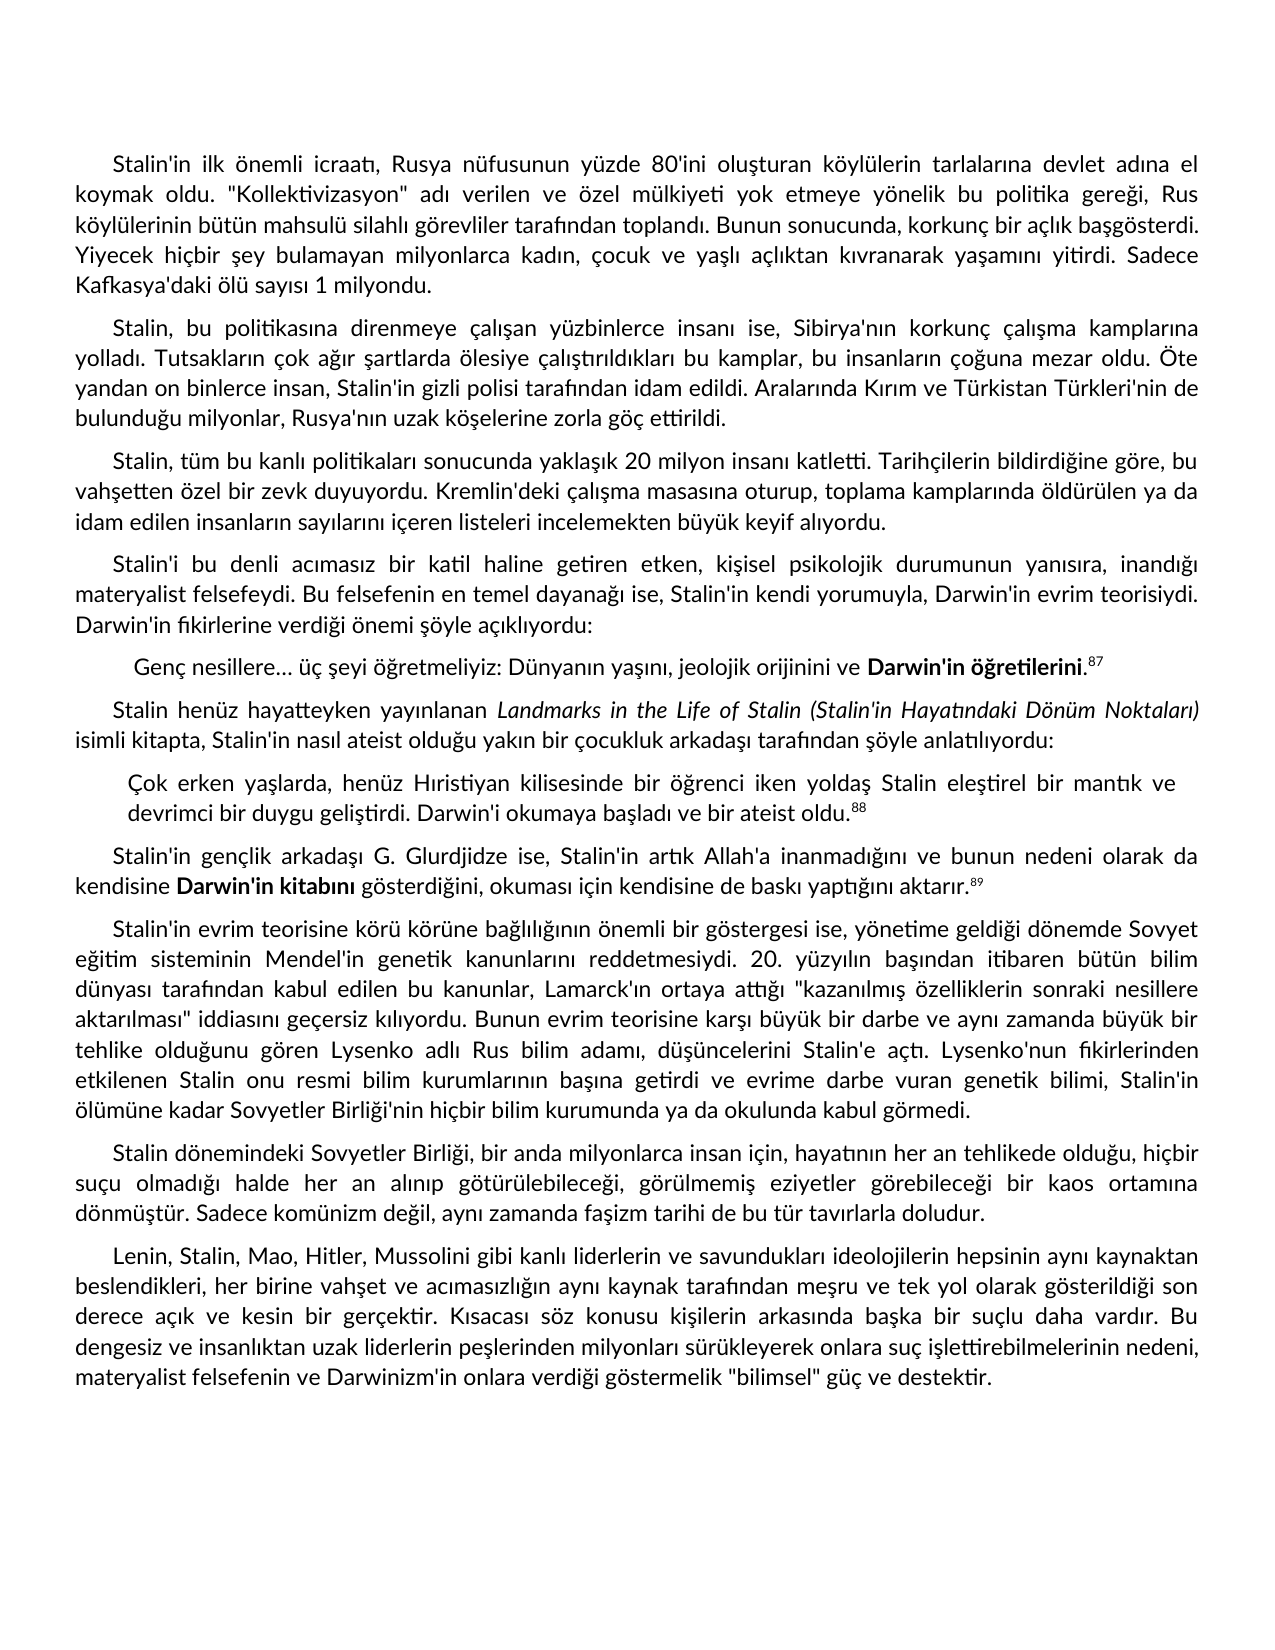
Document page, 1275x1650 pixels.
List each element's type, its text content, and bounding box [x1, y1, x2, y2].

text Stalin henüz hayatteyken yayınlanan Landmarks in the Life of Stalin (Stalin'in Hayatındaki Dönüm Noktaları) isimli kitapta, Stalin'in nasıl ateist olduğu yakın bir çocukluk arkadaşı tarafından şöyle anlatılıyordu: [75, 696, 1200, 753]
text Genç nesillere… üç şeyi öğretmeliyiz: Dünyanın yaşını, jeolojik orijinini ve Darwin'in öğretilerini.87 [127, 653, 1177, 681]
text Stalin'in gençlik arkadaşı G. Glurdjidze ise, Stalin'in artık Allah'a inanmadığını ve bunun nedeni olarak da kendisine Darwin'in kitabını gösterdiğini, okuması için kendisine de baskı yaptığını aktarır.89 [75, 842, 1200, 899]
text Stalin'i bu denli acımasız bir katil haline getiren etken, kişisel psikolojik durumunun yanısıra, inandığı materyalist felsefeydi. Bu felsefenin en temel dayanağı ise, Stalin'in kendi yorumuyla, Darwin'in evrim teorisiydi. Darwin'in fikirlerine verdiği önemi şöyle açıklıyordu: [75, 550, 1200, 638]
text Stalin, bu politikasına direnmeye çalışan yüzbinlerce insanı ise, Sibirya'nın korkunç çalışma kamplarına yolladı. Tutsakların çok ağır şartlarda ölesiye çalıştırıldıkları bu kamplar, bu insanların çoğuna mezar oldu. Öte yandan on binlerce insan, Stalin'in gizli polisi tarafından idam edildi. Aralarında Kırım ve Türkistan Türkleri'nin de bulunduğu milyonlar, Rusya'nın uzak köşelerine zorla göç ettirildi. [75, 313, 1200, 432]
text Stalin, tüm bu kanlı politikaları sonucunda yaklaşık 20 milyon insanı katletti. Tarihçilerin bildirdiğine göre, bu vahşetten özel bir zevk duyuyordu. Kremlin'deki çalışma masasına oturup, toplama kamplarında öldürülen ya da idam edilen insanların sayılarını içeren listeleri incelemekten büyük keyif alıyordu. [75, 447, 1200, 535]
text Lenin, Stalin, Mao, Hitler, Mussolini gibi kanlı liderlerin ve savundukları ideolojilerin hepsinin aynı kaynaktan beslendikleri, her birine vahşet ve acımasızlığın aynı kaynak tarafından meşru ve tek yol olarak gösterildiği son derece açık ve kesin bir gerçektir. Kısacası söz konusu kişilerin arkasında başka bir suçlu daha vardır. Bu dengesiz ve insanlıktan uzak liderlerin peşlerinden milyonları sürükleyerek onlara suç işlettirebilmelerinin nedeni, materyalist felsefenin ve Darwinizm'in onlara verdiği göstermelik "bilimsel" güç ve destektir. [75, 1242, 1200, 1390]
text Çok erken yaşlarda, henüz Hıristiyan kilisesinde bir öğrenci iken yoldaş Stalin eleştirel bir mantık ve devrimci bir duygu geliştirdi. Darwin'i okumaya başladı ve bir ateist oldu.88 [127, 769, 1177, 826]
text Stalin dönemindeki Sovyetler Birliği, bir anda milyonlarca insan için, hayatının her an tehlikede olduğu, hiçbir suçu olmadığı halde her an alınıp götürülebileceği, görülmemiş eziyetler görebileceği bir kaos ortamına dönmüştür. Sadece komünizm değil, aynı zamanda faşizm tarihi de bu tür tavırlarla doludur. [75, 1138, 1200, 1226]
text Stalin'in evrim teorisine körü körüne bağlılığının önemli bir göstergesi ise, yönetime geldiği dönemde Sovyet eğitim sisteminin Mendel'in genetik kanunlarını reddetmesiydi. 20. yüzyılın başından itibaren bütün bilim dünyası tarafından kabul edilen bu kanunlar, Lamarck'ın ortaya attığı "kazanılmış özelliklerin sonraki nesillere aktarılması" iddiasını geçersiz kılıyordu. Bunun evrim teorisine karşı büyük bir darbe ve aynı zamanda büyük bir tehlike olduğunu gören Lysenko adlı Rus bilim adamı, düşüncelerini Stalin'e açtı. Lysenko'nun fikirlerinden etkilenen Stalin onu resmi bilim kurumlarının başına getirdi ve evrime darbe vuran genetik bilimi, Stalin'in ölümüne kadar Sovyetler Birliği'nin hiçbir bilim kurumunda ya da okulunda kabul görmedi. [75, 914, 1200, 1123]
text Stalin'in ilk önemli icraatı, Rusya nüfusunun yüzde 80'ini oluşturan köylülerin tarlalarına devlet adına el koymak oldu. "Kollektivizasyon" adı verilen ve özel mülkiyeti yok etmeye yönelik bu politika gereği, Rus köylülerinin bütün mahsulü silahlı görevliler tarafından toplandı. Bunun sonucunda, korkunç bir açlık başgösterdi. Yiyecek hiçbir şey bulamayan milyonlarca kadın, çocuk ve yaşlı açlıktan kıvranarak yaşamını yitirdi. Sadece Kafkasya'daki ölü sayısı 1 milyondu. [75, 150, 1200, 298]
